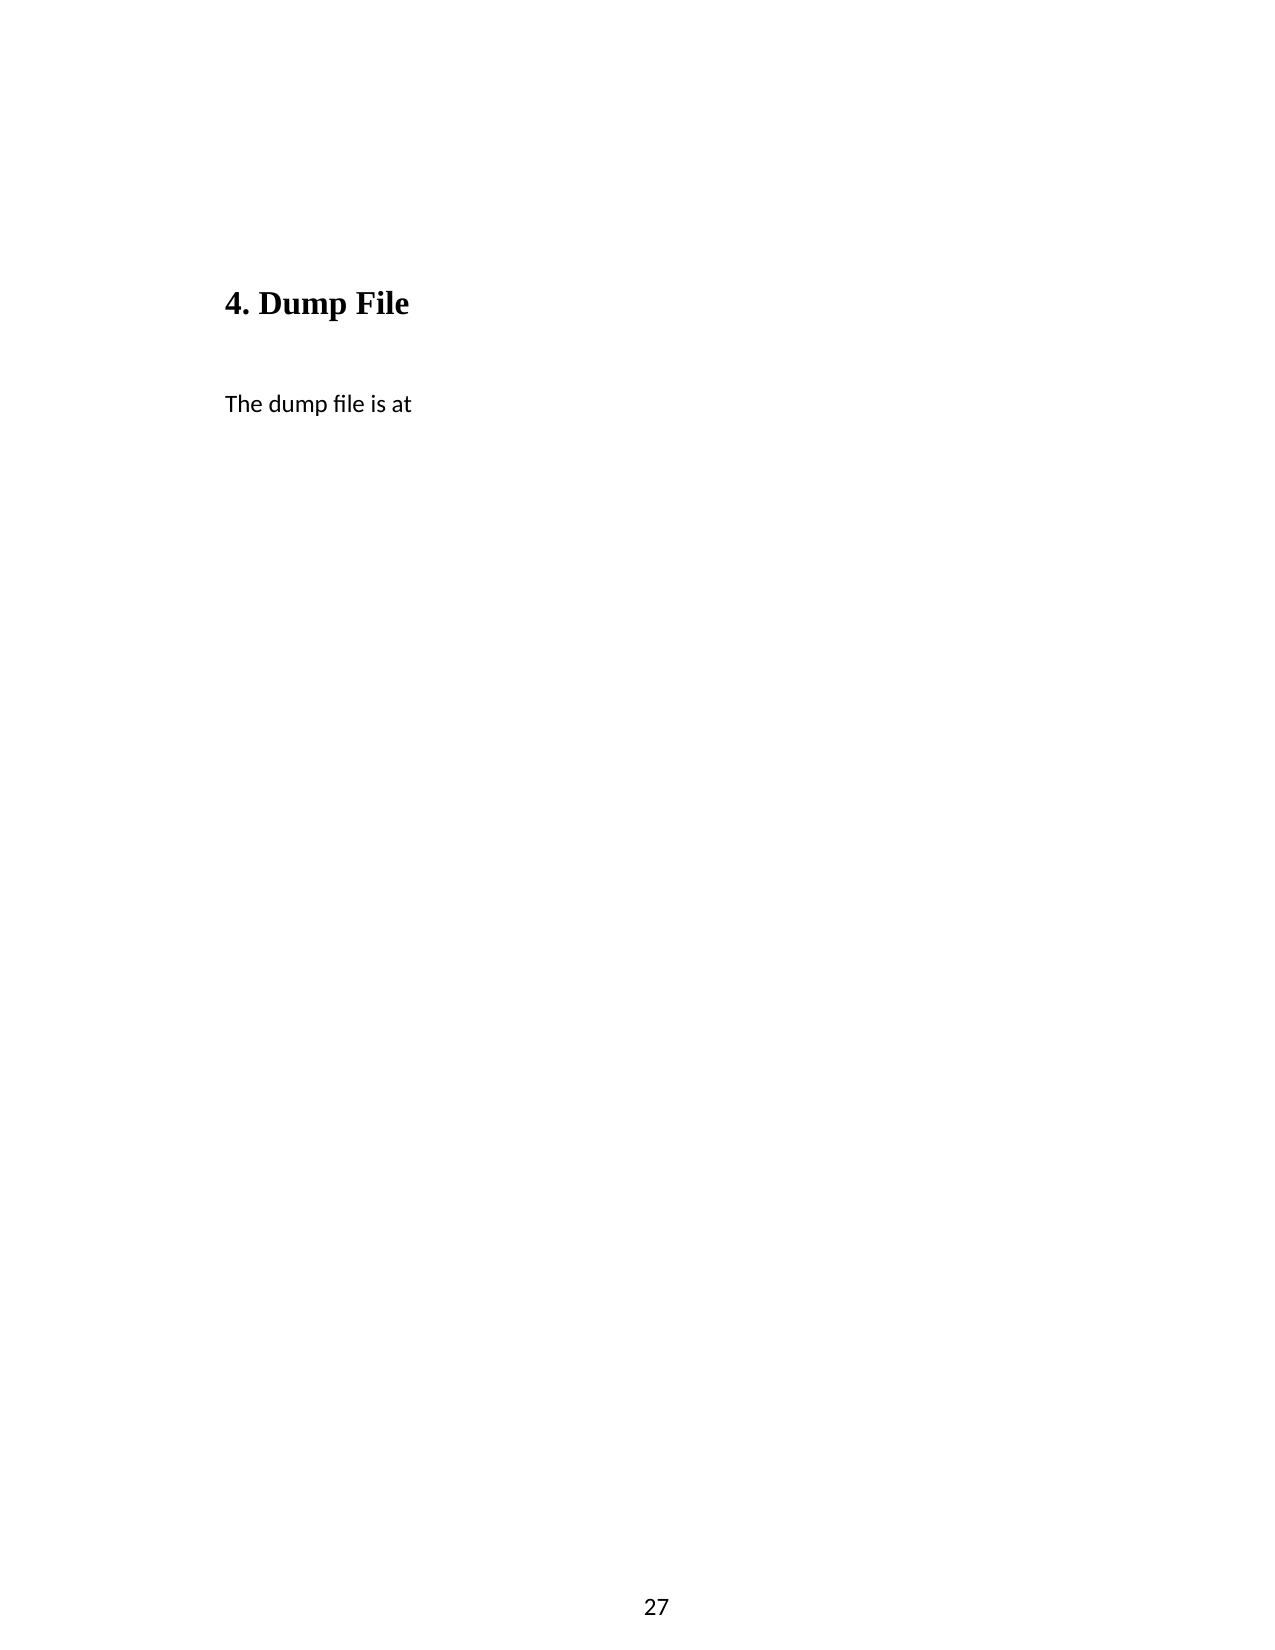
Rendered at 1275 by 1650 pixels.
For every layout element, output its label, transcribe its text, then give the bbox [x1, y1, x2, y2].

text The dump file is at [225, 388, 1087, 419]
subtitle 4. Dump File [225, 283, 1087, 322]
